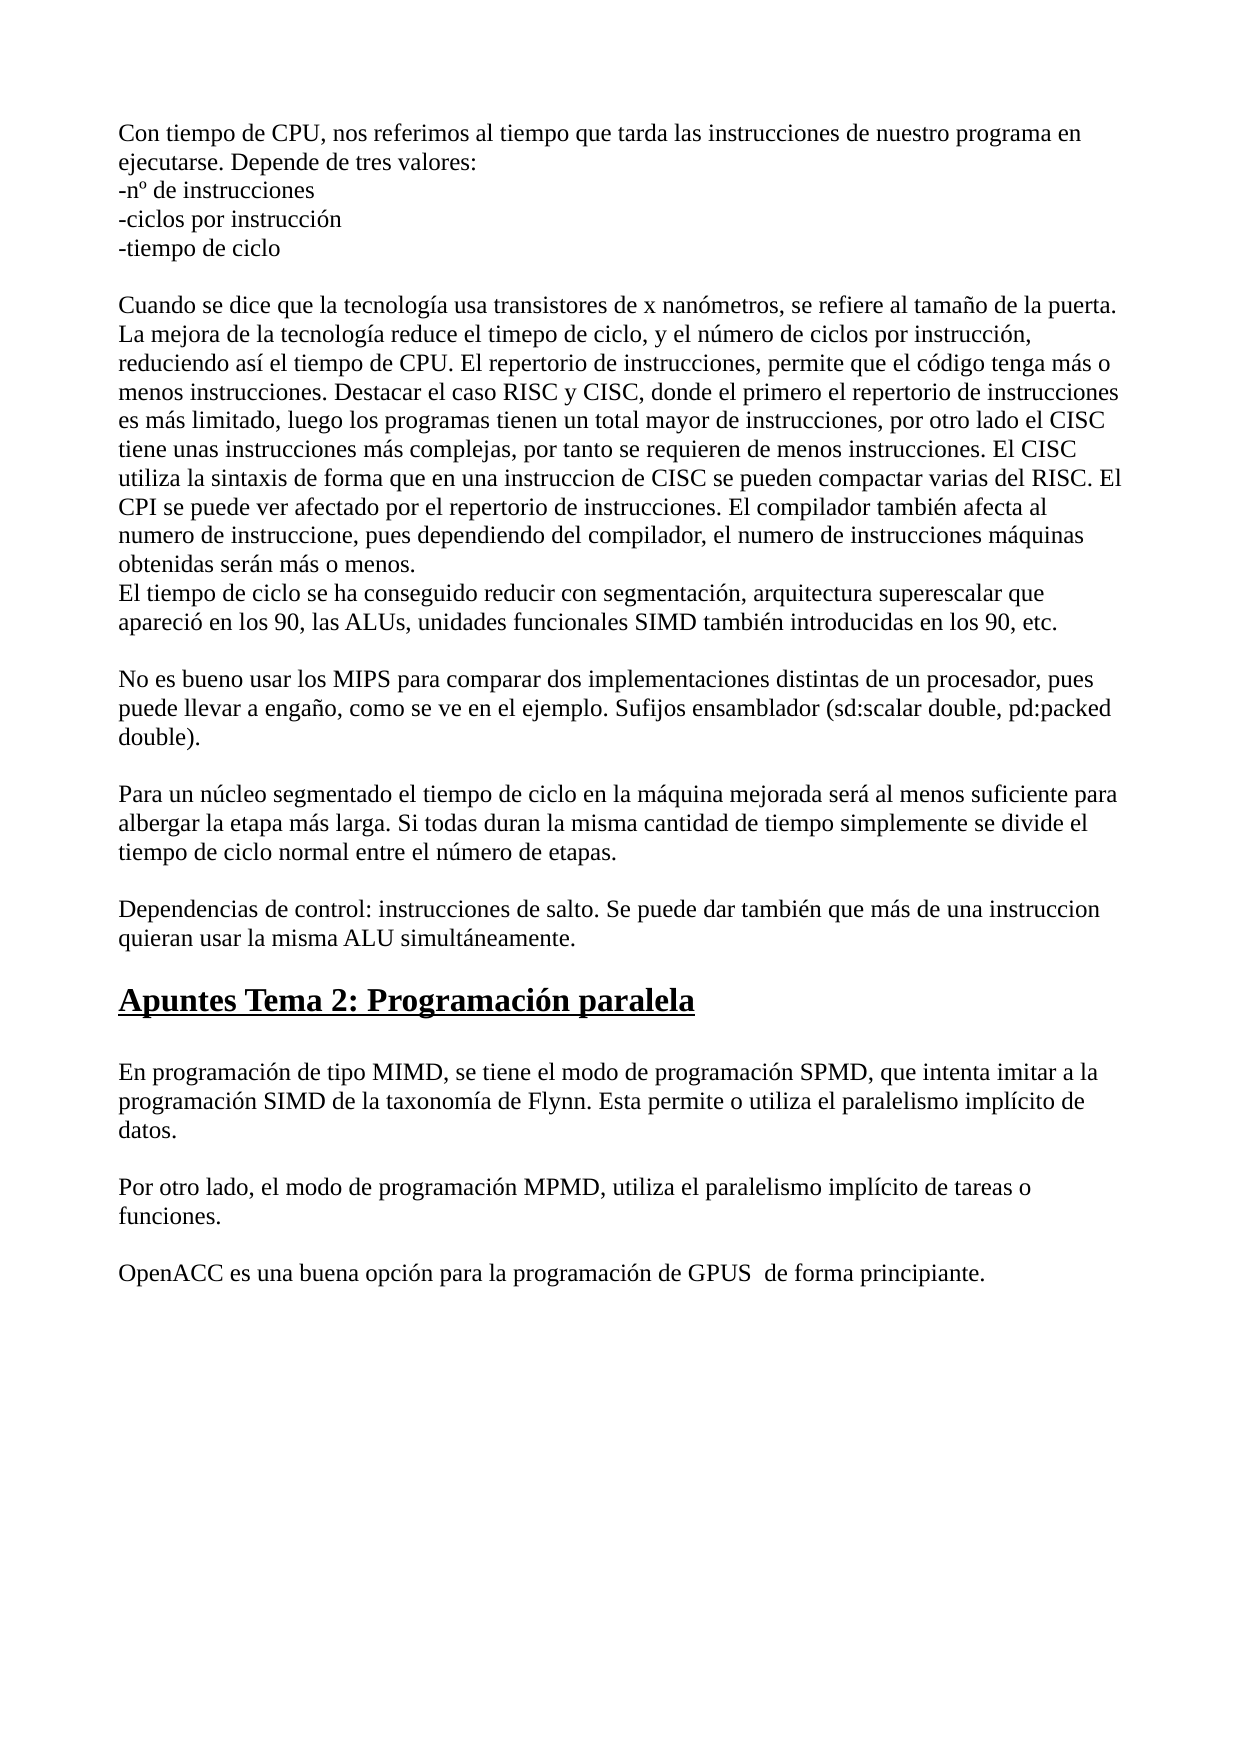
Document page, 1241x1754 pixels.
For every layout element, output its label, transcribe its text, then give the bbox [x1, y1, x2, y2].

text OpenACC es una buena opción para la programación de GPUS de forma principiante. [118, 1258, 1122, 1287]
text Apuntes Tema 2: Programación paralela [118, 981, 1122, 1019]
text -ciclos por instrucción [118, 204, 1122, 233]
text -tiempo de ciclo [118, 233, 1122, 262]
text -nº de instrucciones [118, 176, 1122, 204]
text Para un núcleo segmentado el tiempo de ciclo en la máquina mejorada será al menos suficiente para albergar la etapa más larga. Si todas duran la misma cantidad de tiempo simplemente se divide el tiempo de ciclo normal entre el número de etapas. [118, 779, 1122, 866]
text El tiempo de ciclo se ha conseguido reducir con segmentación, arquitectura superescalar que apareció en los 90, las ALUs, unidades funcionales SIMD también introducidas en los 90, etc. [118, 578, 1122, 636]
text Con tiempo de CPU, nos referimos al tiempo que tarda las instrucciones de nuestro programa en ejecutarse. Depende de tres valores: [118, 118, 1122, 176]
text En programación de tipo MIMD, se tiene el modo de programación SPMD, que intenta imitar a la programación SIMD de la taxonomía de Flynn. Esta permite o utiliza el paralelismo implícito de datos. [118, 1057, 1122, 1143]
text Por otro lado, el modo de programación MPMD, utiliza el paralelismo implícito de tareas o funciones. [118, 1172, 1122, 1230]
text No es bueno usar los MIPS para comparar dos implementaciones distintas de un procesador, pues puede llevar a engaño, como se ve en el ejemplo. Sufijos ensamblador (sd:scalar double, pd:packed double). [118, 664, 1122, 751]
text La mejora de la tecnología reduce el timepo de ciclo, y el número de ciclos por instrucción, reduciendo así el tiempo de CPU. El repertorio de instrucciones, permite que el código tenga más o menos instrucciones. Destacar el caso RISC y CISC, donde el primero el repertorio de instrucciones es más limitado, luego los programas tienen un total mayor de instrucciones, por otro lado el CISC tiene unas instrucciones más complejas, por tanto se requieren de menos instrucciones. El CISC utiliza la sintaxis de forma que en una instruccion de CISC se pueden compactar varias del RISC. El CPI se puede ver afectado por el repertorio de instrucciones. El compilador también afecta al numero de instruccione, pues dependiendo del compilador, el numero de instrucciones máquinas obtenidas serán más o menos. [118, 319, 1122, 578]
text Cuando se dice que la tecnología usa transistores de x nanómetros, se refiere al tamaño de la puerta. [118, 291, 1122, 319]
text Dependencias de control: instrucciones de salto. Se puede dar también que más de una instruccion quieran usar la misma ALU simultáneamente. [118, 894, 1122, 952]
